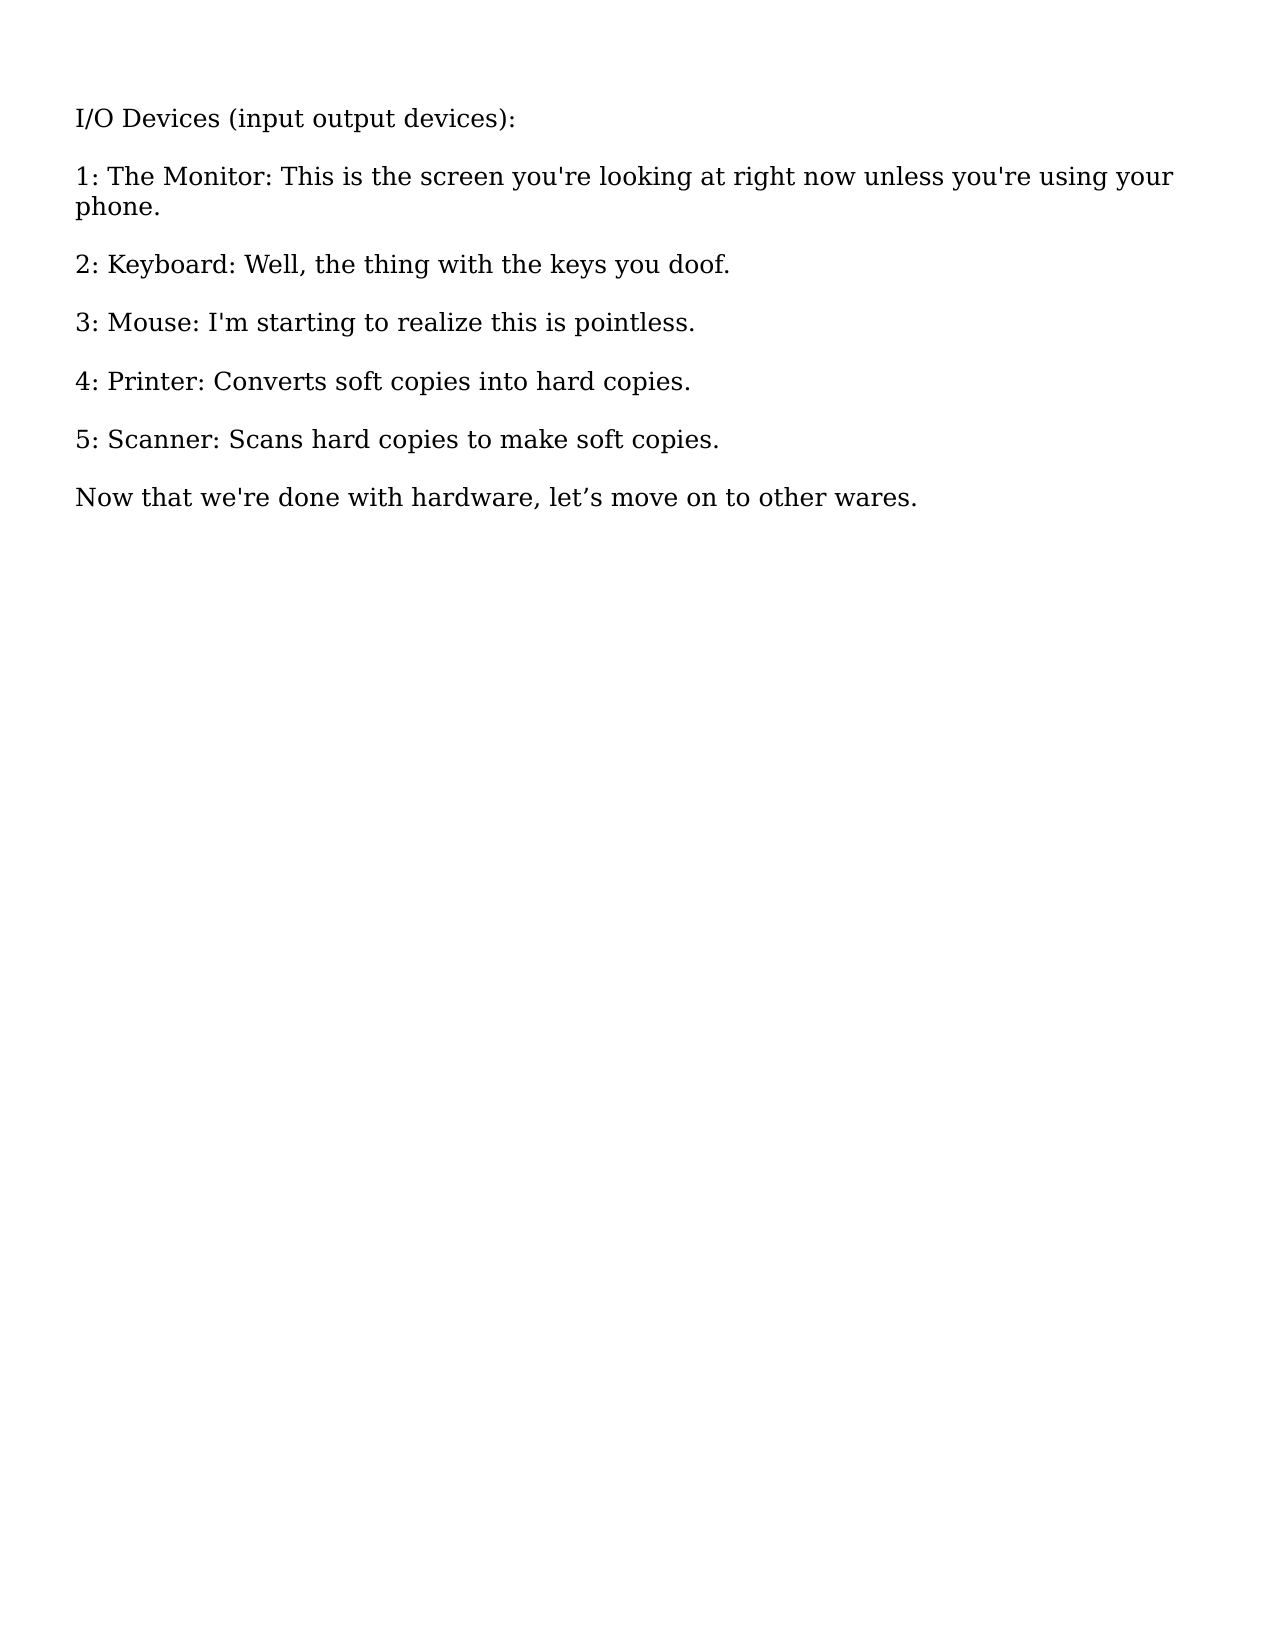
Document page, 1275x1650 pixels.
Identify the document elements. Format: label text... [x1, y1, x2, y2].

text 2: Keyboard: Well, the thing with the keys you doof. [75, 250, 1200, 279]
text I/O Devices (input output devices): [75, 104, 1200, 133]
text 4: Printer: Converts soft copies into hard copies. [75, 367, 1200, 396]
text 5: Scanner: Scans hard copies to make soft copies. [75, 425, 1200, 454]
text Now that we're done with hardware, let’s move on to other wares. [75, 483, 1200, 512]
text 3: Mouse: I'm starting to realize this is pointless. [75, 308, 1200, 337]
text 1: The Monitor: This is the screen you're looking at right now unless you're using your phone. [75, 162, 1200, 221]
